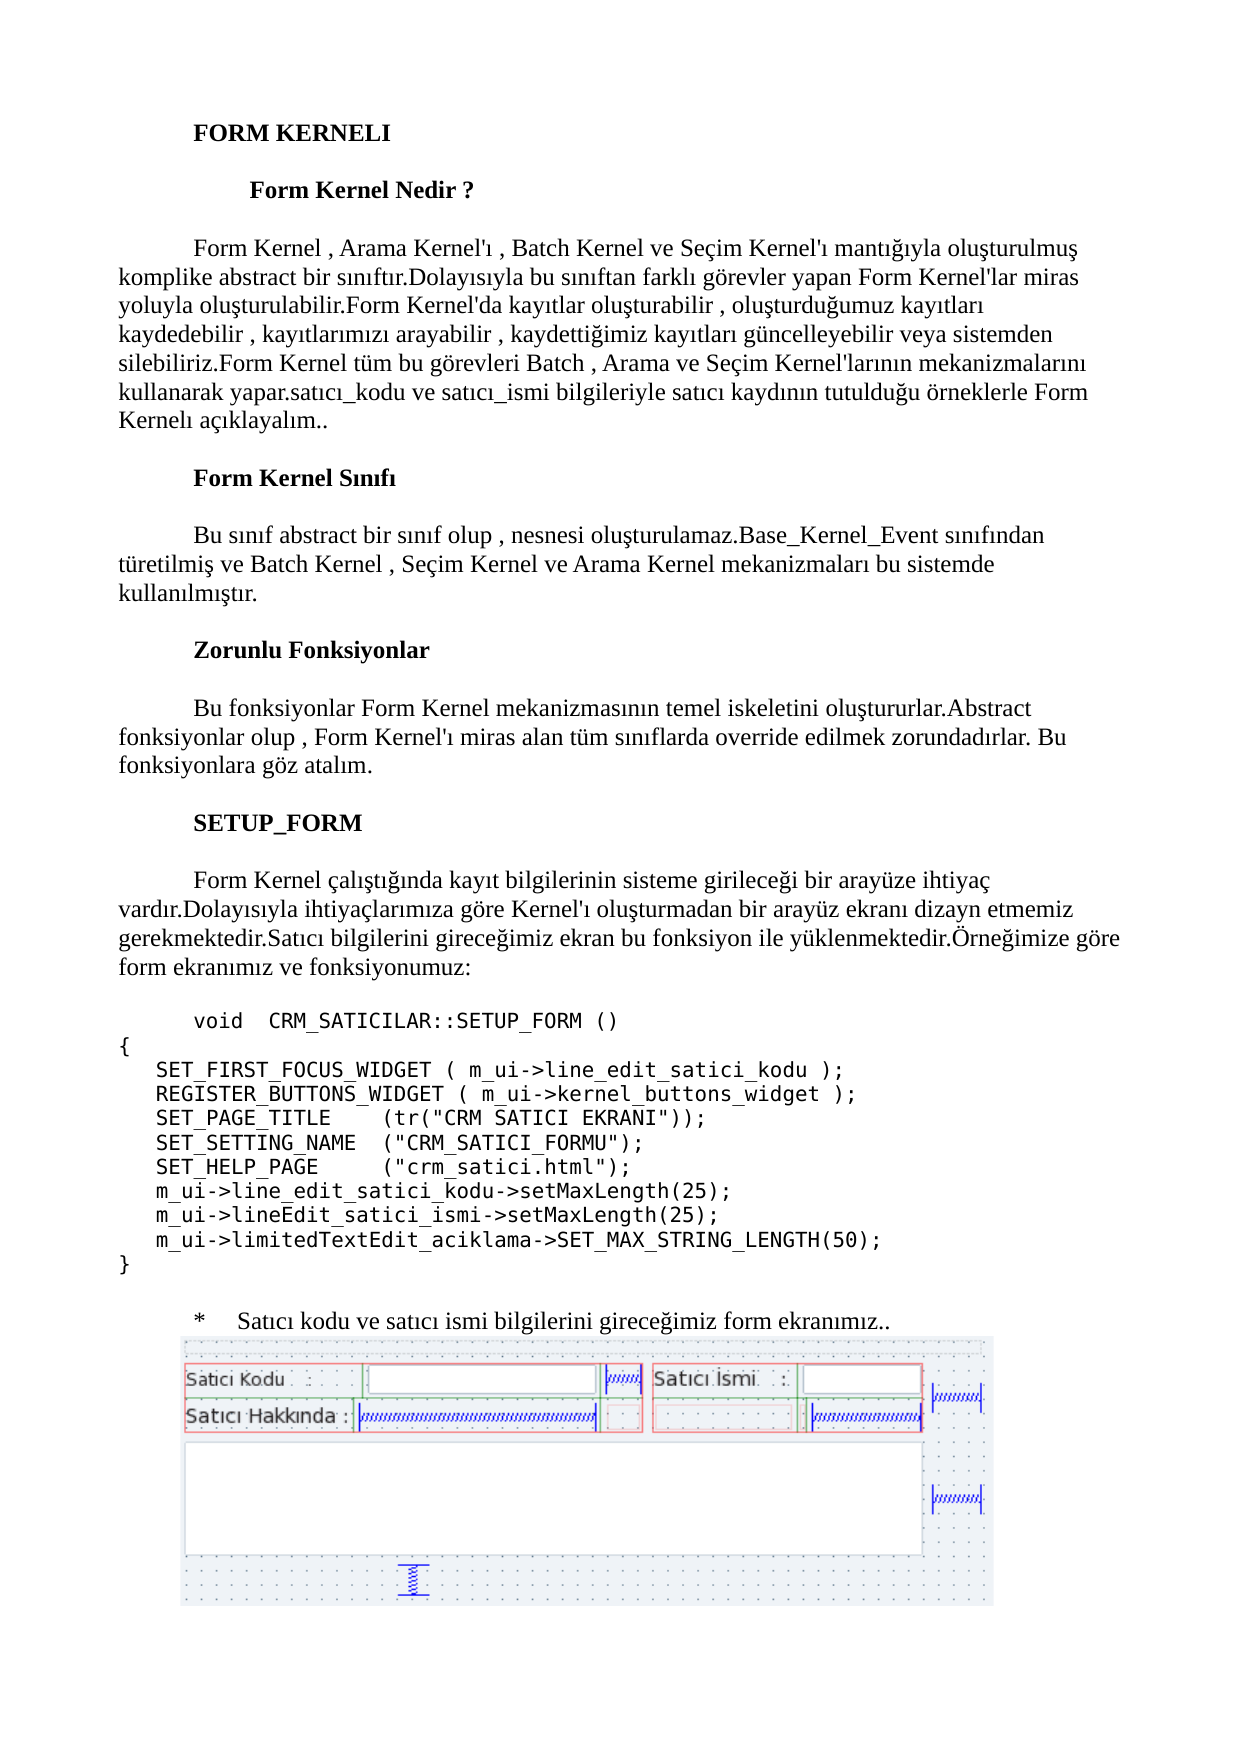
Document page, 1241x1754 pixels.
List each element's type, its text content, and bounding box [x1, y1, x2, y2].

picture [180, 1336, 994, 1606]
text Bu sınıf abstract bir sınıf olup , nesnesi oluşturulamaz.Base_Kernel_Event sınıfından türetilmiş ve Batch Kernel , Seçim Kernel ve Arama Kernel mekanizmaları bu sistemde kullanılmıştır. [118, 521, 1122, 607]
text SET_HELP_PAGE ("crm_satici.html"); [118, 1155, 1122, 1179]
text void CRM_SATICILAR::SETUP_FORM () [118, 1009, 1122, 1034]
text m_ui->limitedTextEdit_aciklama->SET_MAX_STRING_LENGTH(50); [118, 1228, 1122, 1252]
text FORM KERNELI [118, 118, 1122, 147]
text Zorunlu Fonksiyonlar [118, 636, 1122, 664]
text SETUP_FORM [118, 808, 1122, 837]
text * Satıcı kodu ve satıcı ismi bilgilerini gireceğimiz form ekranımız.. [118, 1306, 1122, 1334]
text m_ui->lineEdit_satici_ismi->setMaxLength(25); [118, 1203, 1122, 1228]
text SET_PAGE_TITLE (tr("CRM SATICI EKRANI")); [118, 1106, 1122, 1131]
text SET_SETTING_NAME ("CRM_SATICI_FORMU"); [118, 1131, 1122, 1155]
text SET_FIRST_FOCUS_WIDGET ( m_ui->line_edit_satici_kodu ); [118, 1058, 1122, 1082]
text { [118, 1034, 1122, 1058]
text m_ui->line_edit_satici_kodu->setMaxLength(25); [118, 1179, 1122, 1203]
text Form Kernel Nedir ? [118, 176, 1122, 204]
text Form Kernel , Arama Kernel'ı , Batch Kernel ve Seçim Kernel'ı mantığıyla oluşturulmuş komplike abstract bir sınıftır.Dolayısıyla bu sınıftan farklı görevler yapan Form Kernel'lar miras yoluyla oluşturulabilir.Form Kernel'da kayıtlar oluşturabilir , oluşturduğumuz kayıtları kaydedebilir , kayıtlarımızı arayabilir , kaydettiğimiz kayıtları güncelleyebilir veya sistemden silebiliriz.Form Kernel tüm bu görevleri Batch , Arama ve Seçim Kernel'larının mekanizmalarını kullanarak yapar.satıcı_kodu ve satıcı_ismi bilgileriyle satıcı kaydının tutulduğu örneklerle Form Kernelı açıklayalım.. [118, 233, 1122, 434]
text } [118, 1252, 1122, 1276]
text Bu fonksiyonlar Form Kernel mekanizmasının temel iskeletini oluştururlar.Abstract fonksiyonlar olup , Form Kernel'ı miras alan tüm sınıflarda override edilmek zorundadırlar. Bu fonksiyonlara göz atalım. [118, 693, 1122, 779]
text Form Kernel Sınıfı [118, 463, 1122, 492]
text REGISTER_BUTTONS_WIDGET ( m_ui->kernel_buttons_widget ); [118, 1082, 1122, 1106]
text Form Kernel çalıştığında kayıt bilgilerinin sisteme girileceği bir arayüze ihtiyaç vardır.Dolayısıyla ihtiyaçlarımıza göre Kernel'ı oluşturmadan bir arayüz ekranı dizayn etmemiz gerekmektedir.Satıcı bilgilerini gireceğimiz ekran bu fonksiyon ile yüklenmektedir.Örneğimize göre form ekranımız ve fonksiyonumuz: [118, 866, 1122, 981]
